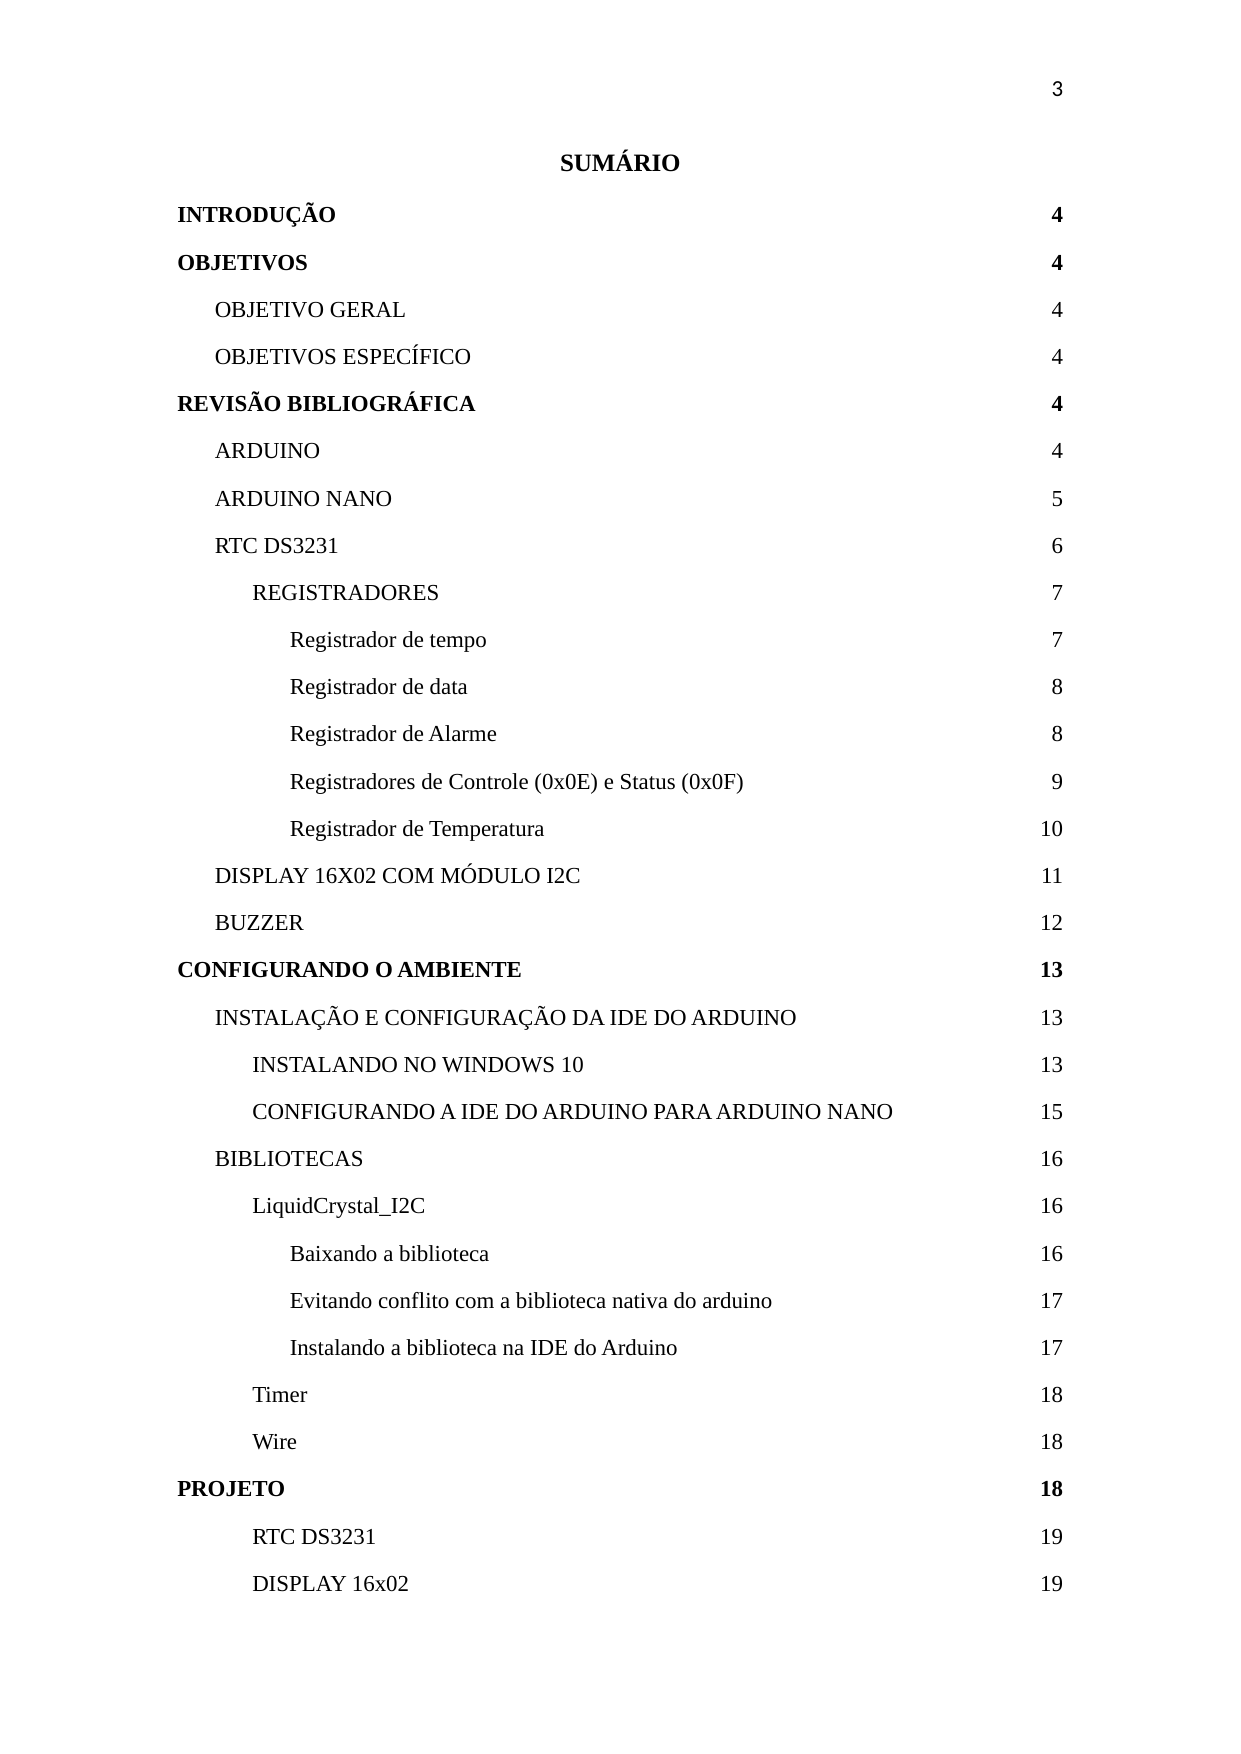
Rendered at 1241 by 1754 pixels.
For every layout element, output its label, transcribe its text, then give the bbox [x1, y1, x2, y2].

text Registrador de tempo 7 [289, 626, 1063, 652]
text INTRODUÇÃO 4 [177, 201, 1063, 228]
text Wire 18 [252, 1428, 1063, 1455]
text BIBLIOTECAS 16 [214, 1145, 1063, 1172]
text RTC DS3231 19 [252, 1523, 1063, 1549]
text CONFIGURANDO A IDE DO ARDUINO PARA ARDUINO NANO 15 [252, 1098, 1063, 1124]
text ARDUINO 4 [214, 437, 1063, 464]
text DISPLAY 16x02 19 [252, 1570, 1063, 1596]
text OBJETIVOS ESPECÍFICO 4 [214, 343, 1063, 369]
text RTC DS3231 6 [214, 532, 1063, 558]
text Timer 18 [252, 1381, 1063, 1407]
text INSTALANDO NO WINDOWS 10 13 [252, 1051, 1063, 1077]
text LiquidCrystal_I2C 16 [252, 1192, 1063, 1219]
text Registradores de Controle (0x0E) e Status (0x0F) 9 [289, 768, 1063, 794]
text Instalando a biblioteca na IDE do Arduino 17 [289, 1334, 1063, 1360]
text DISPLAY 16X02 COM MÓDULO I2C 11 [214, 862, 1063, 888]
text INSTALAÇÃO E CONFIGURAÇÃO DA IDE DO ARDUINO 13 [214, 1004, 1063, 1030]
text ARDUINO NANO 5 [214, 484, 1063, 511]
text REGISTRADORES 7 [252, 579, 1063, 605]
text SUMÁRIO [177, 148, 1063, 176]
text OBJETIVOS 4 [177, 249, 1063, 275]
text CONFIGURANDO O AMBIENTE 13 [177, 956, 1063, 983]
text Registrador de Alarme 8 [289, 721, 1063, 747]
text Evitando conflito com a biblioteca nativa do arduino 17 [289, 1287, 1063, 1313]
text BUZZER 12 [214, 909, 1063, 936]
text Baixando a biblioteca 16 [289, 1239, 1063, 1266]
text Registrador de data 8 [289, 673, 1063, 700]
text PROJETO 18 [177, 1476, 1063, 1502]
text OBJETIVO GERAL 4 [214, 296, 1063, 322]
text Registrador de Temperatura 10 [289, 815, 1063, 841]
text REVISÃO BIBLIOGRÁFICA 4 [177, 390, 1063, 417]
